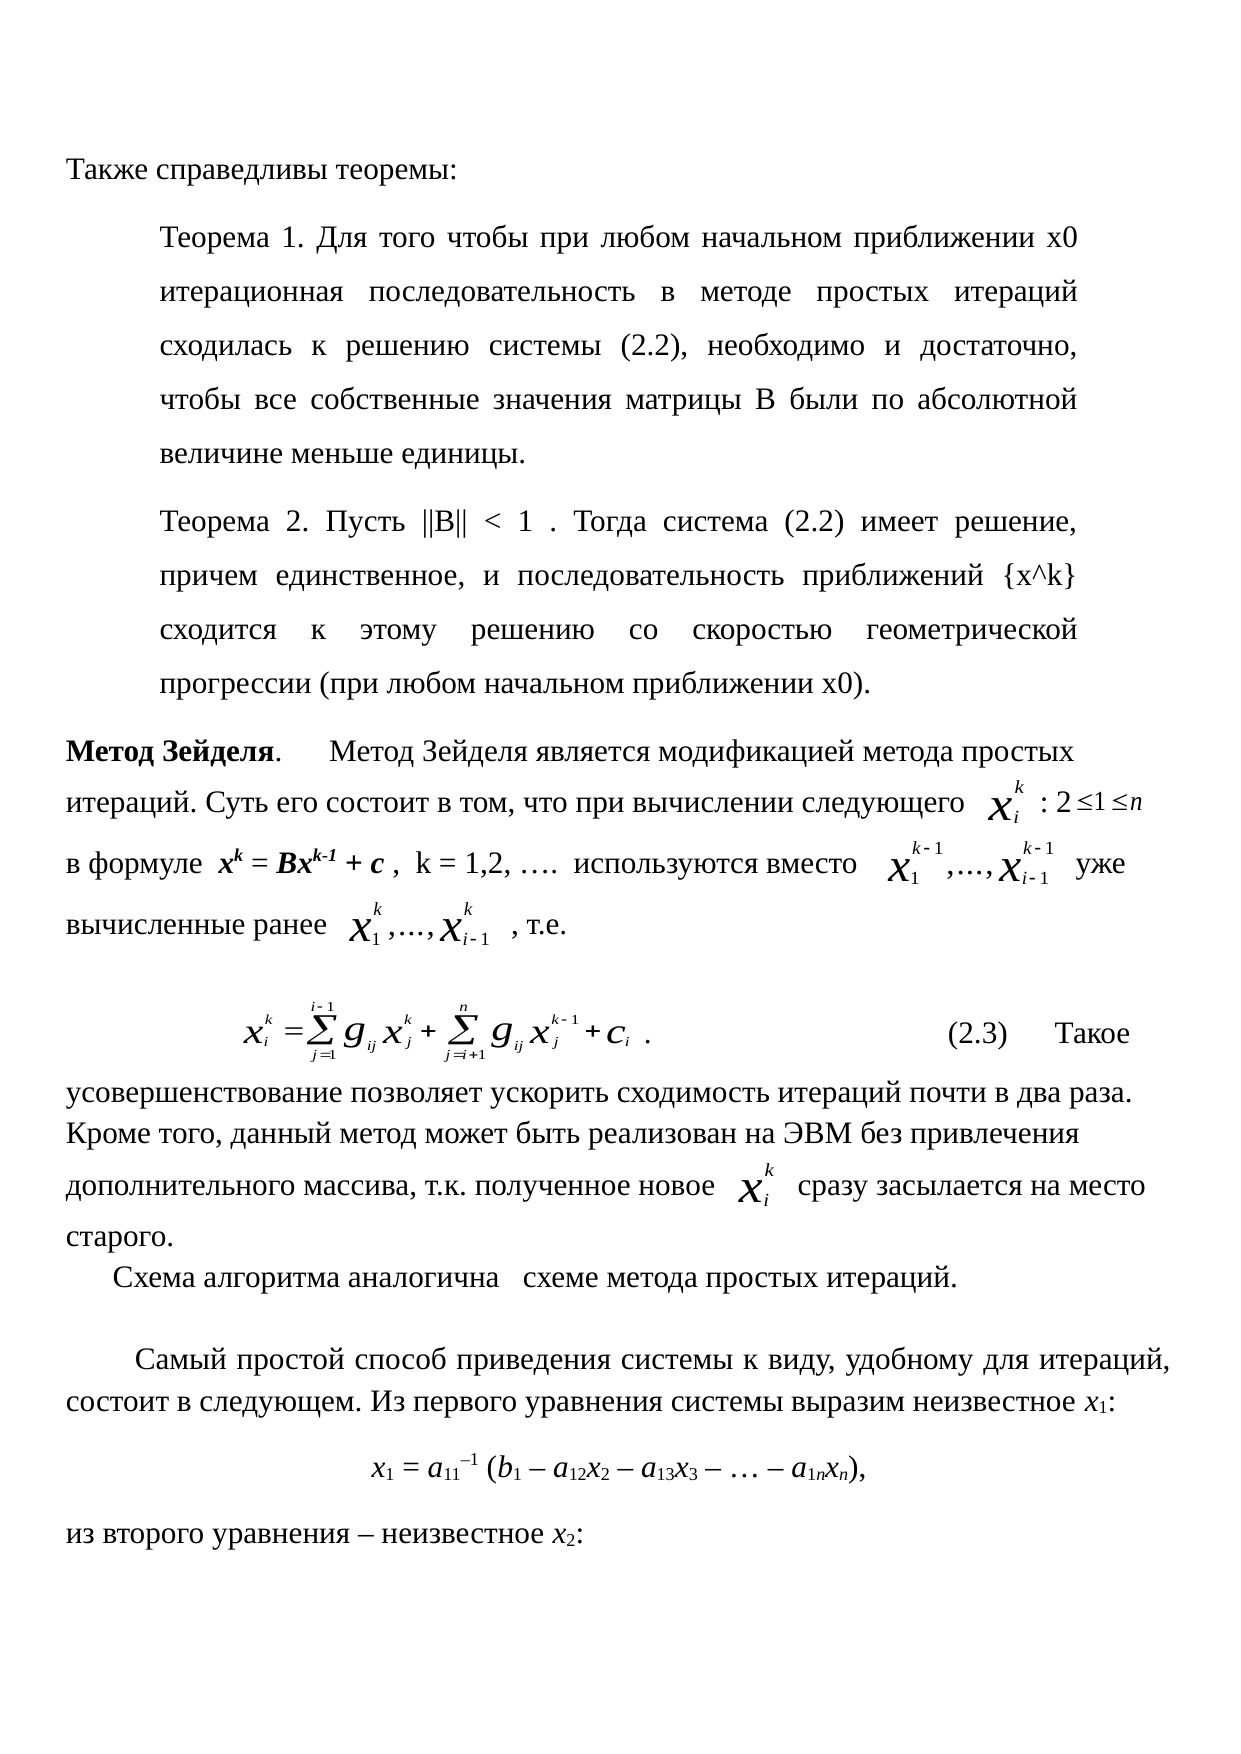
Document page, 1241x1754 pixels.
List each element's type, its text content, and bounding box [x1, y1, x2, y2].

text Теорема 2. Пусть ||B|| < 1 . Тогда система (2.2) имеет решение, причем единственное, и последовательность приближений {x^k} сходится к этому решению со скоростью геометрической прогрессии (при любом начальном приближении x0). [159, 502, 1079, 700]
text Схема алгоритма аналогична схеме метода простых итераций. [66, 1258, 1172, 1294]
text . (2.3) Такое усовершенствование позволяет ускорить сходимость итераций почти в два раза. Кроме того, данный метод может быть реализован на ЭВМ без привлечения дополнительного массива, т.к. полученное новое сразу засылается на место старого. [66, 997, 1172, 1253]
text x1 = a11–1 (b1 – a12x2 – a13x3 – … – a1nxn), [66, 1448, 1172, 1484]
text из второго уравнения – неизвестное x2: [66, 1514, 1172, 1550]
text Самый простой способ приведения системы к виду, удобному для итераций, состоит в следующем. Из первого уравнения системы выразим неизвестное x1: [66, 1341, 1172, 1418]
text Метод Зейделя. Метод Зейделя является модификацией метода простых итераций. Суть его состоит в том, что при вычислении следующего : 2 в формуле xk = Bxk-1 + c , k = 1,2, …. используются вместо уже вычисленные ранее , т.е. [66, 732, 1172, 951]
text Теорема 1. Для того чтобы при любом начальном приближении x0 итерационная последовательность в методе простых итераций сходилась к решению системы (2.2), необходимо и достаточно, чтобы все собственные значения матрицы В были по абсолютной величине меньше единицы. [159, 218, 1079, 470]
text Также справедливы теоремы: [66, 150, 1078, 186]
